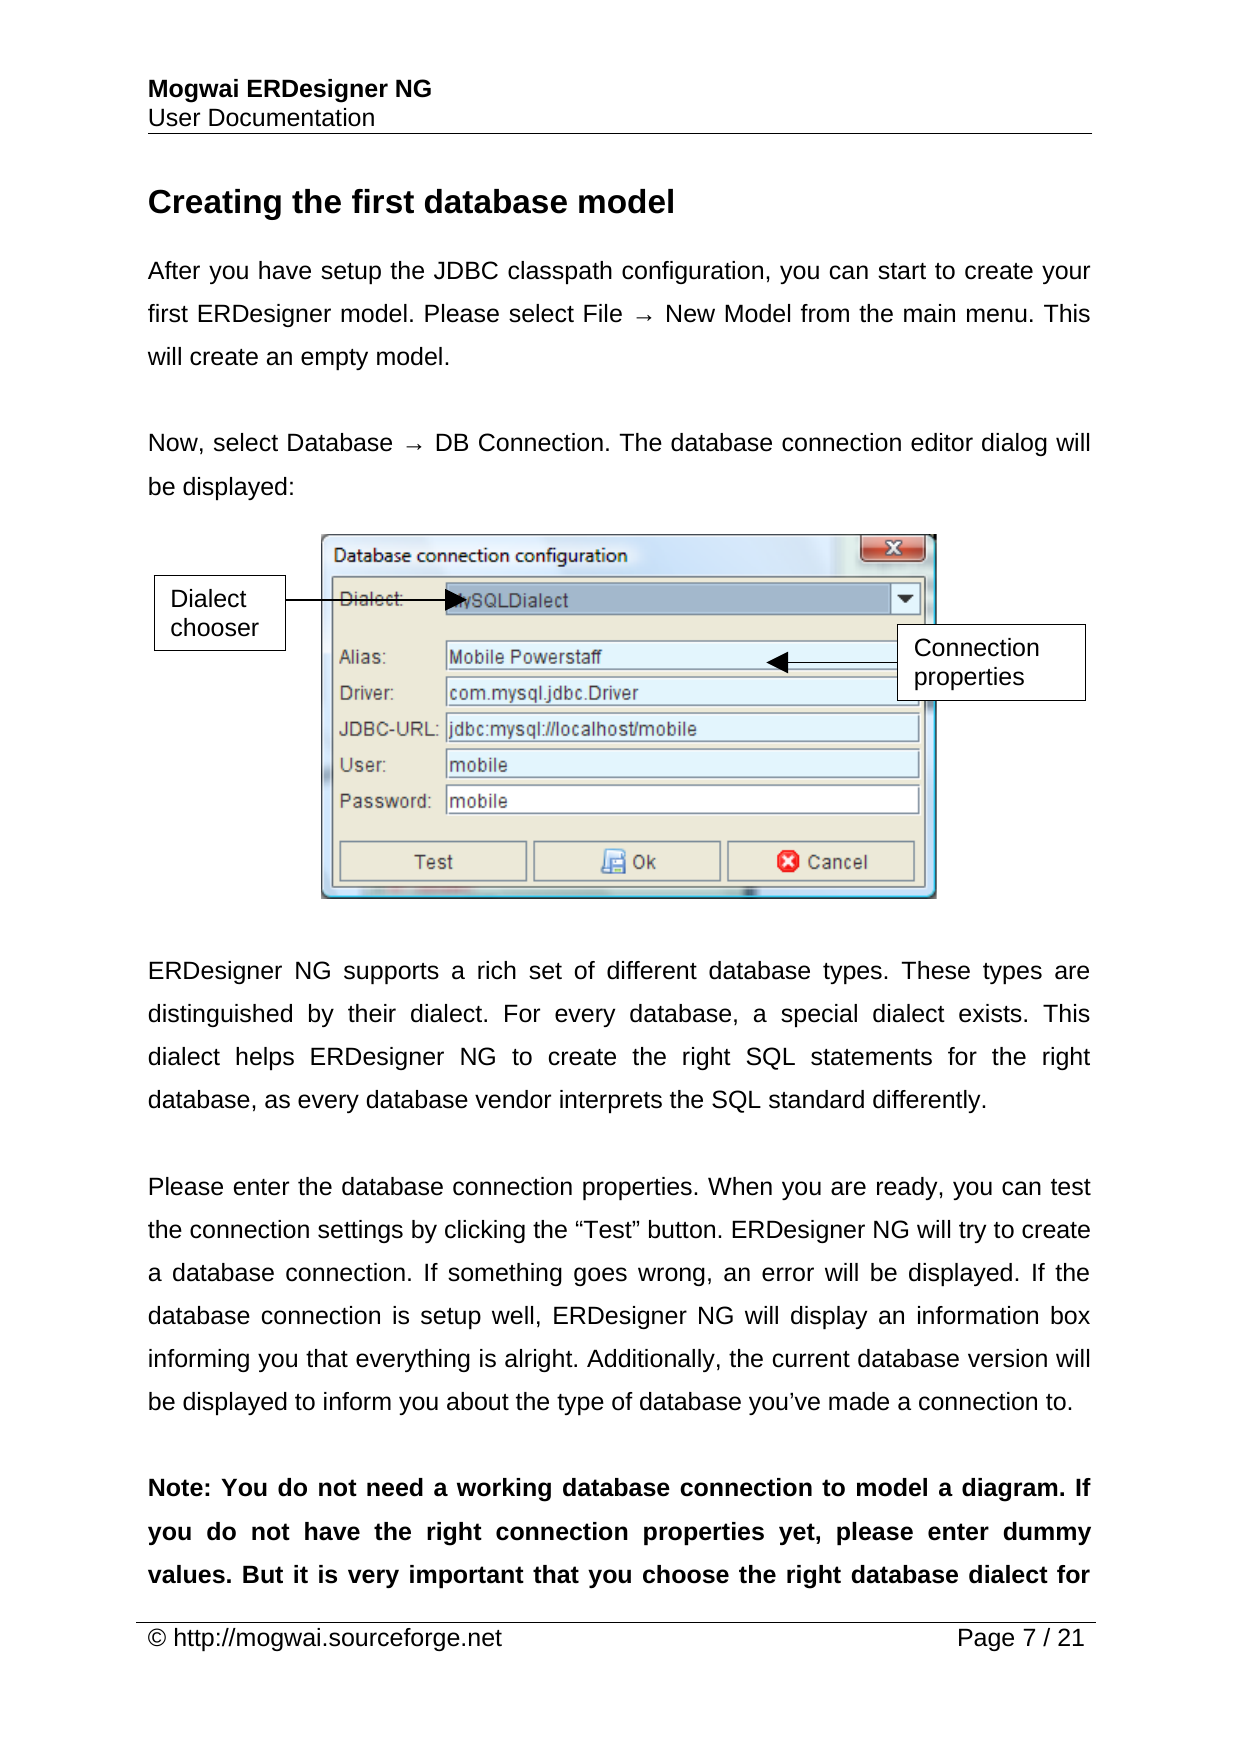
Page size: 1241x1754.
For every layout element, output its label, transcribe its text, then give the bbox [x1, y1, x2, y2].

text ERDesigner NG supports a rich set of different database types. These types are distinguished by their dialect. For every database, a special dialect exists. This dialect helps ERDesigner NG to create the right SQL statements for the right database, as every database vendor interprets the SQL standard differently. [148, 956, 1092, 1114]
subtitle Creating the first database model [148, 182, 1092, 221]
text Connection properties [913, 633, 1069, 691]
text Dialect chooser [170, 584, 270, 641]
text Now, select Database → DB Connection. The database connection editor dialog will be displayed: [148, 428, 1092, 500]
picture [321, 534, 937, 899]
text After you have setup the JDBC classpath configuration, you can start to create your first ERDesigner model. Please select File → New Model from the main menu. This will create an empty model. [148, 256, 1092, 371]
text Please enter the database connection properties. When you are ready, you can test the connection settings by clicking the “Test” button. ERDesigner NG will try to create a database connection. If something goes wrong, an error will be displayed. If the database connection is setup well, ERDesigner NG will display an information box informing you that everything is alright. Additionally, the current database version will be displayed to inform you about the type of database you’ve made a connection to. [148, 1172, 1092, 1416]
text Note: You do not need a working database connection to model a diagram. If you do not have the right connection properties yet, please enter dummy values. But it is very important that you choose the right database dialect for [148, 1473, 1092, 1588]
